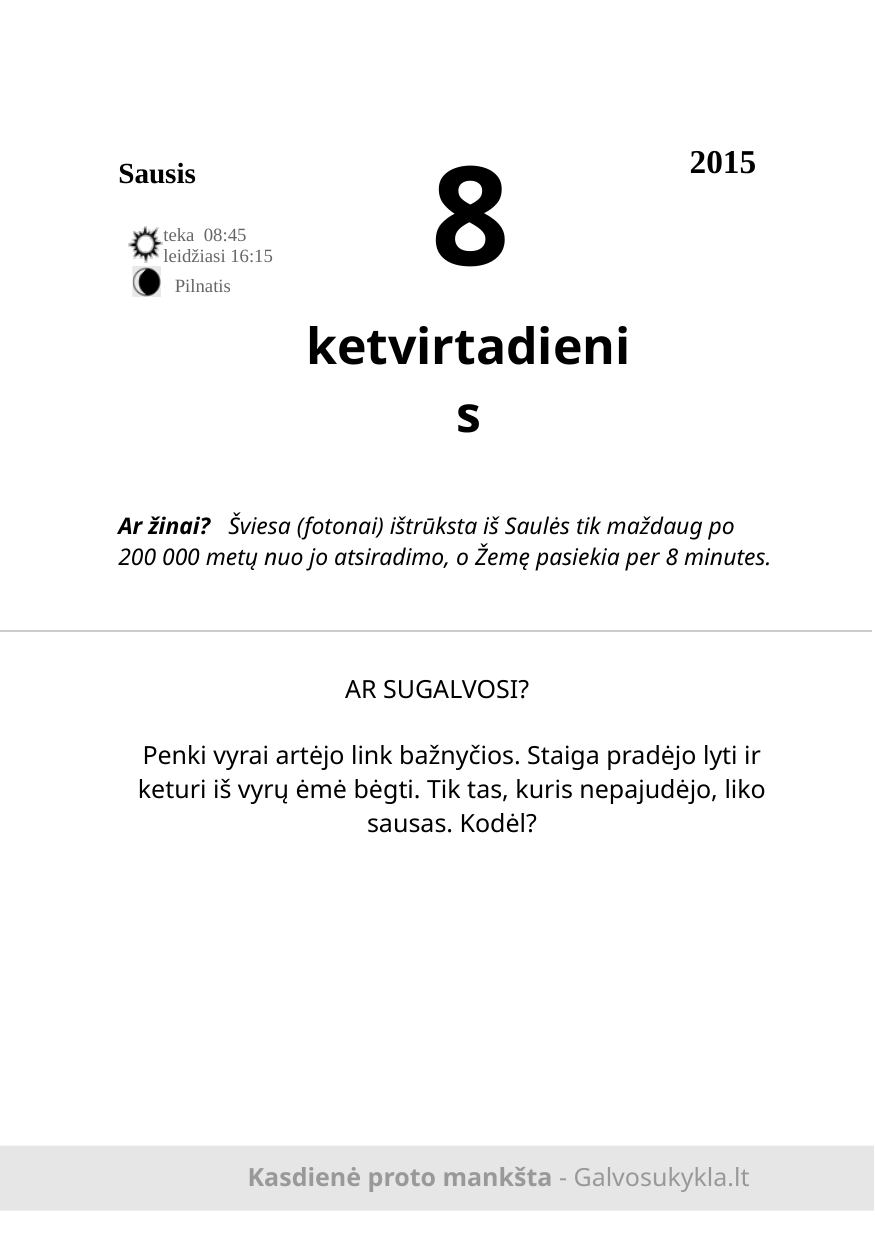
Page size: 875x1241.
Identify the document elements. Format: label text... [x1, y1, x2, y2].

table_header 8 ketvirtadienis [299, 118, 638, 448]
text AR SUGALVOSI? [118, 672, 756, 706]
table_header Sausis teka 08:45 leidžiasi 16:15 Pilnatis [118, 118, 298, 448]
text Ar žinai? Šviesa (fotonai) ištrūksta iš Saulės tik maždaug po 200 000 metų nuo jo atsiradimo, o Žemę pasiekia per 8 minutes. [118, 510, 779, 573]
table_header 2015 [638, 118, 756, 448]
text Penki vyrai artėjo link bažnyčios. Staiga pradėjo lyti ir keturi iš vyrų ėmė bėgti. Tik tas, kuris nepajudėjo, liko sausas. Kodėl? [118, 737, 785, 839]
